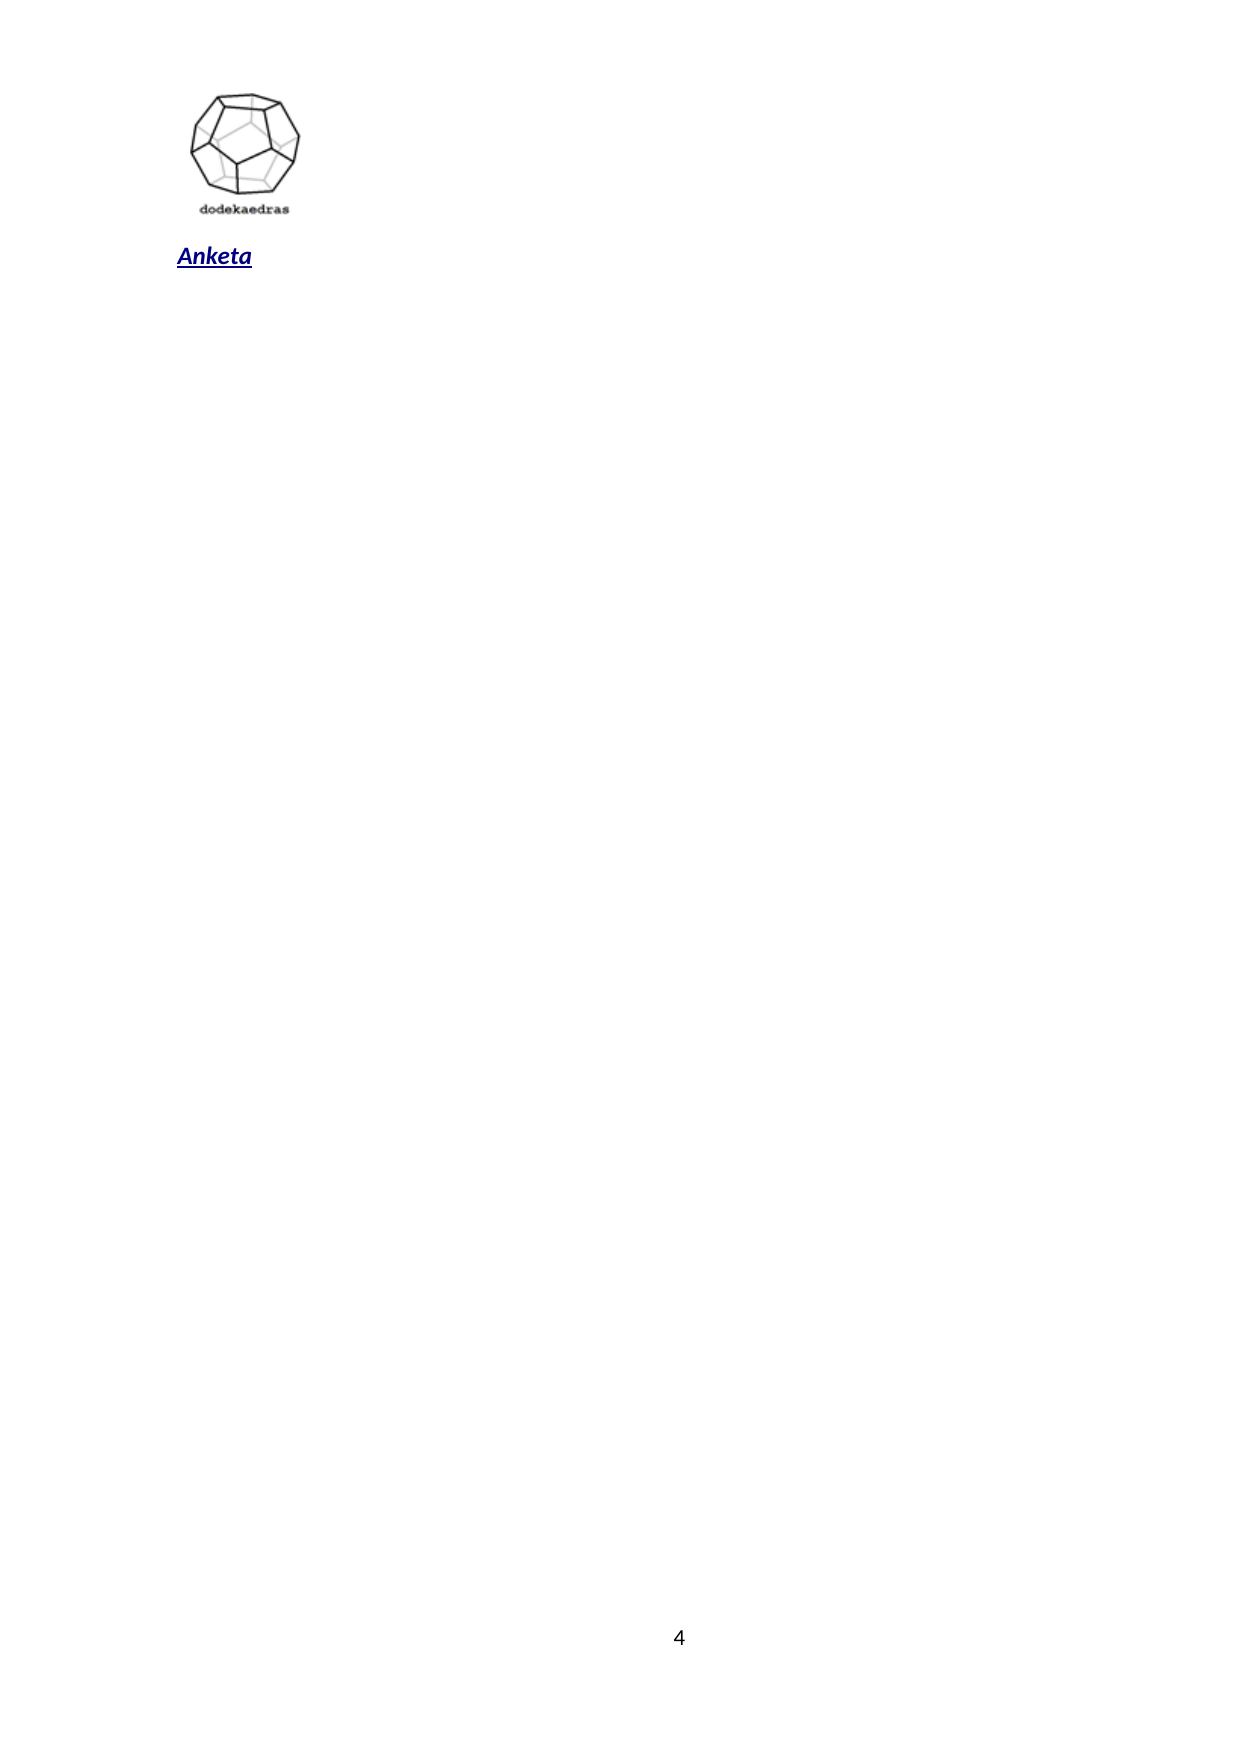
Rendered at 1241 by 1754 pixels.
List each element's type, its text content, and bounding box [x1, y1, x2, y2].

text Anketa [177, 240, 1181, 271]
